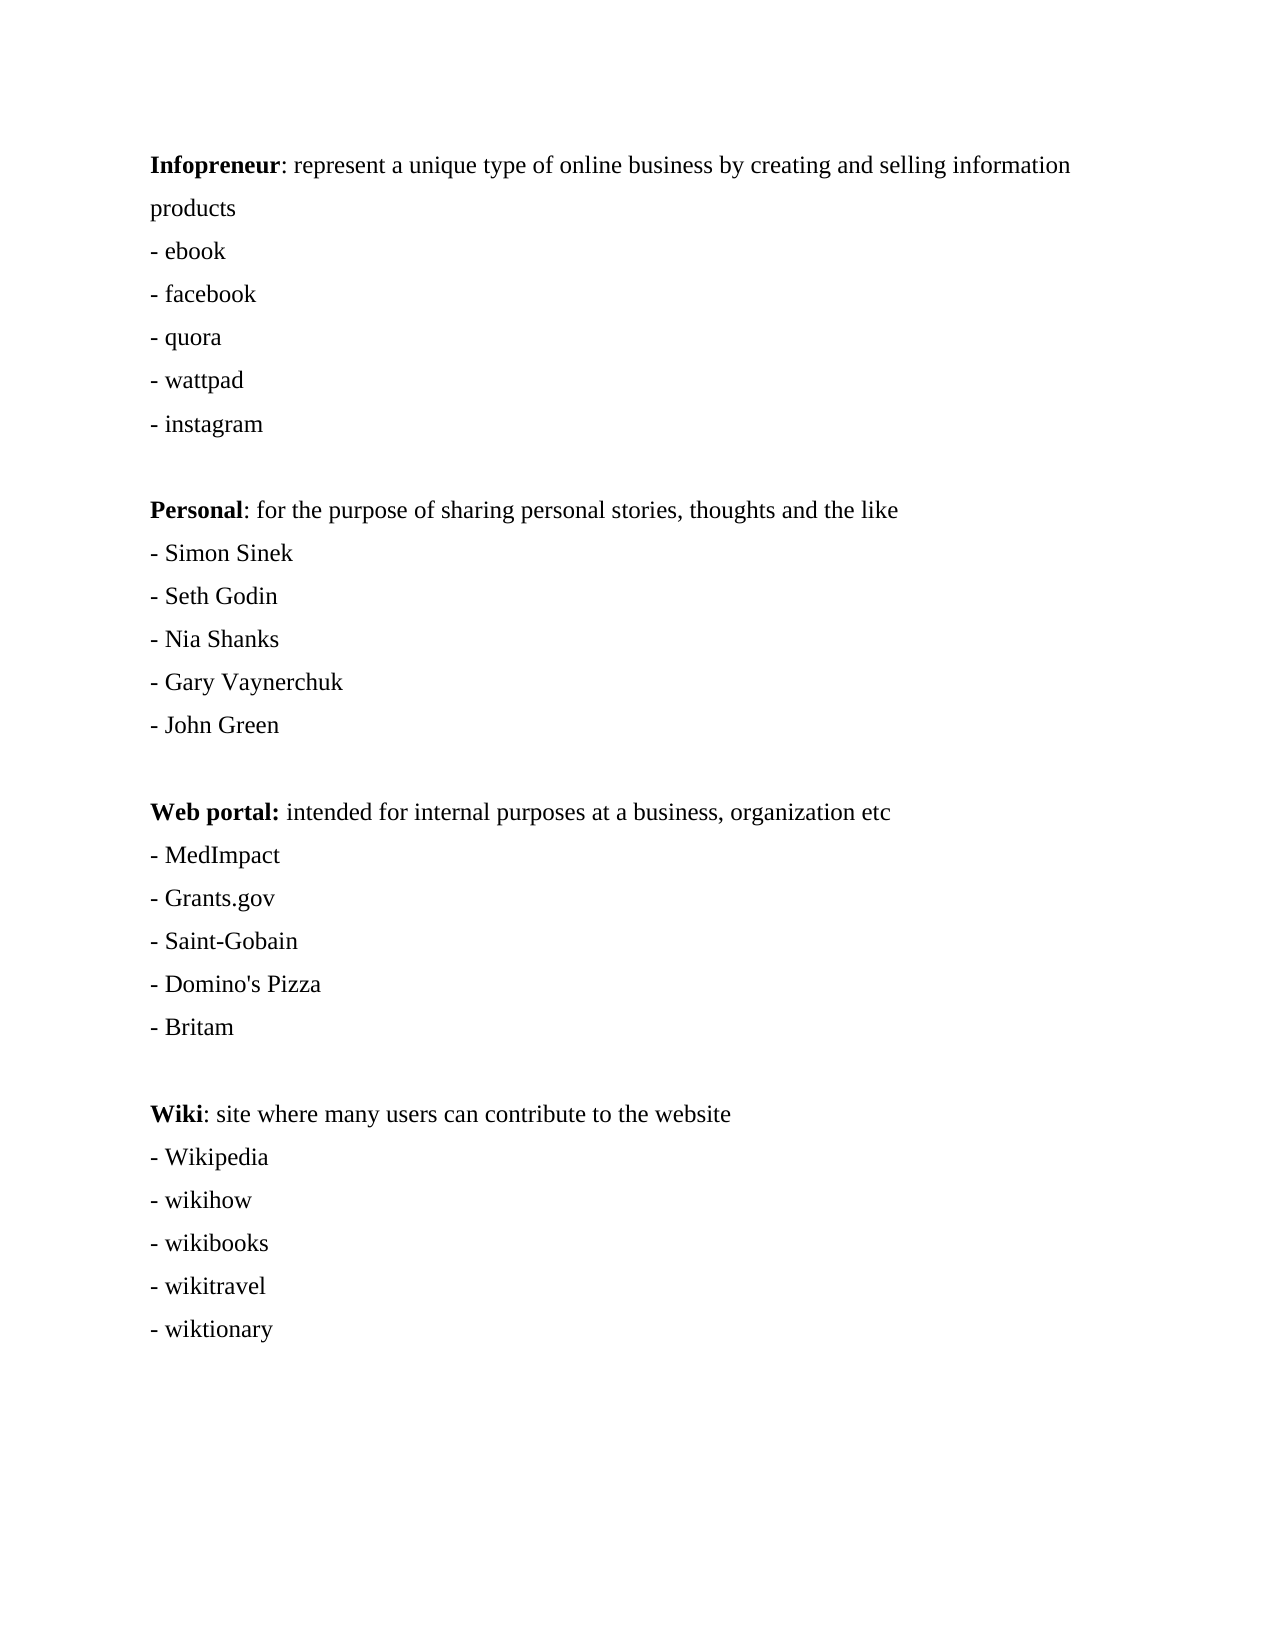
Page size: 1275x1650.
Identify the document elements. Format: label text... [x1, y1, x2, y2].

text - Grants.gov [150, 883, 1125, 912]
text - ebook [150, 236, 1125, 265]
text - Seth Godin [150, 581, 1125, 610]
text - Simon Sinek [150, 538, 1125, 567]
text - wikihow [150, 1185, 1125, 1214]
text Web portal: intended for internal purposes at a business, organization etc [150, 797, 1125, 826]
text - wiktionary [150, 1314, 1125, 1343]
text - Gary Vaynerchuk [150, 667, 1125, 696]
text - facebook [150, 279, 1125, 308]
text - instagram [150, 409, 1125, 437]
text - quora [150, 322, 1125, 351]
text - Domino's Pizza [150, 969, 1125, 998]
text - wikitravel [150, 1271, 1125, 1300]
text - MedImpact [150, 840, 1125, 869]
text - John Green [150, 711, 1125, 739]
text - Wikipedia [150, 1142, 1125, 1171]
text Personal: for the purpose of sharing personal stories, thoughts and the like [150, 495, 1125, 524]
text Infopreneur: represent a unique type of online business by creating and selling information products [150, 150, 1125, 222]
text - wattpad [150, 366, 1125, 394]
text - Saint-Gobain [150, 926, 1125, 955]
text - Britam [150, 1012, 1125, 1041]
text Wiki: site where many users can contribute to the website [150, 1099, 1125, 1127]
text - wikibooks [150, 1228, 1125, 1257]
text - Nia Shanks [150, 624, 1125, 653]
